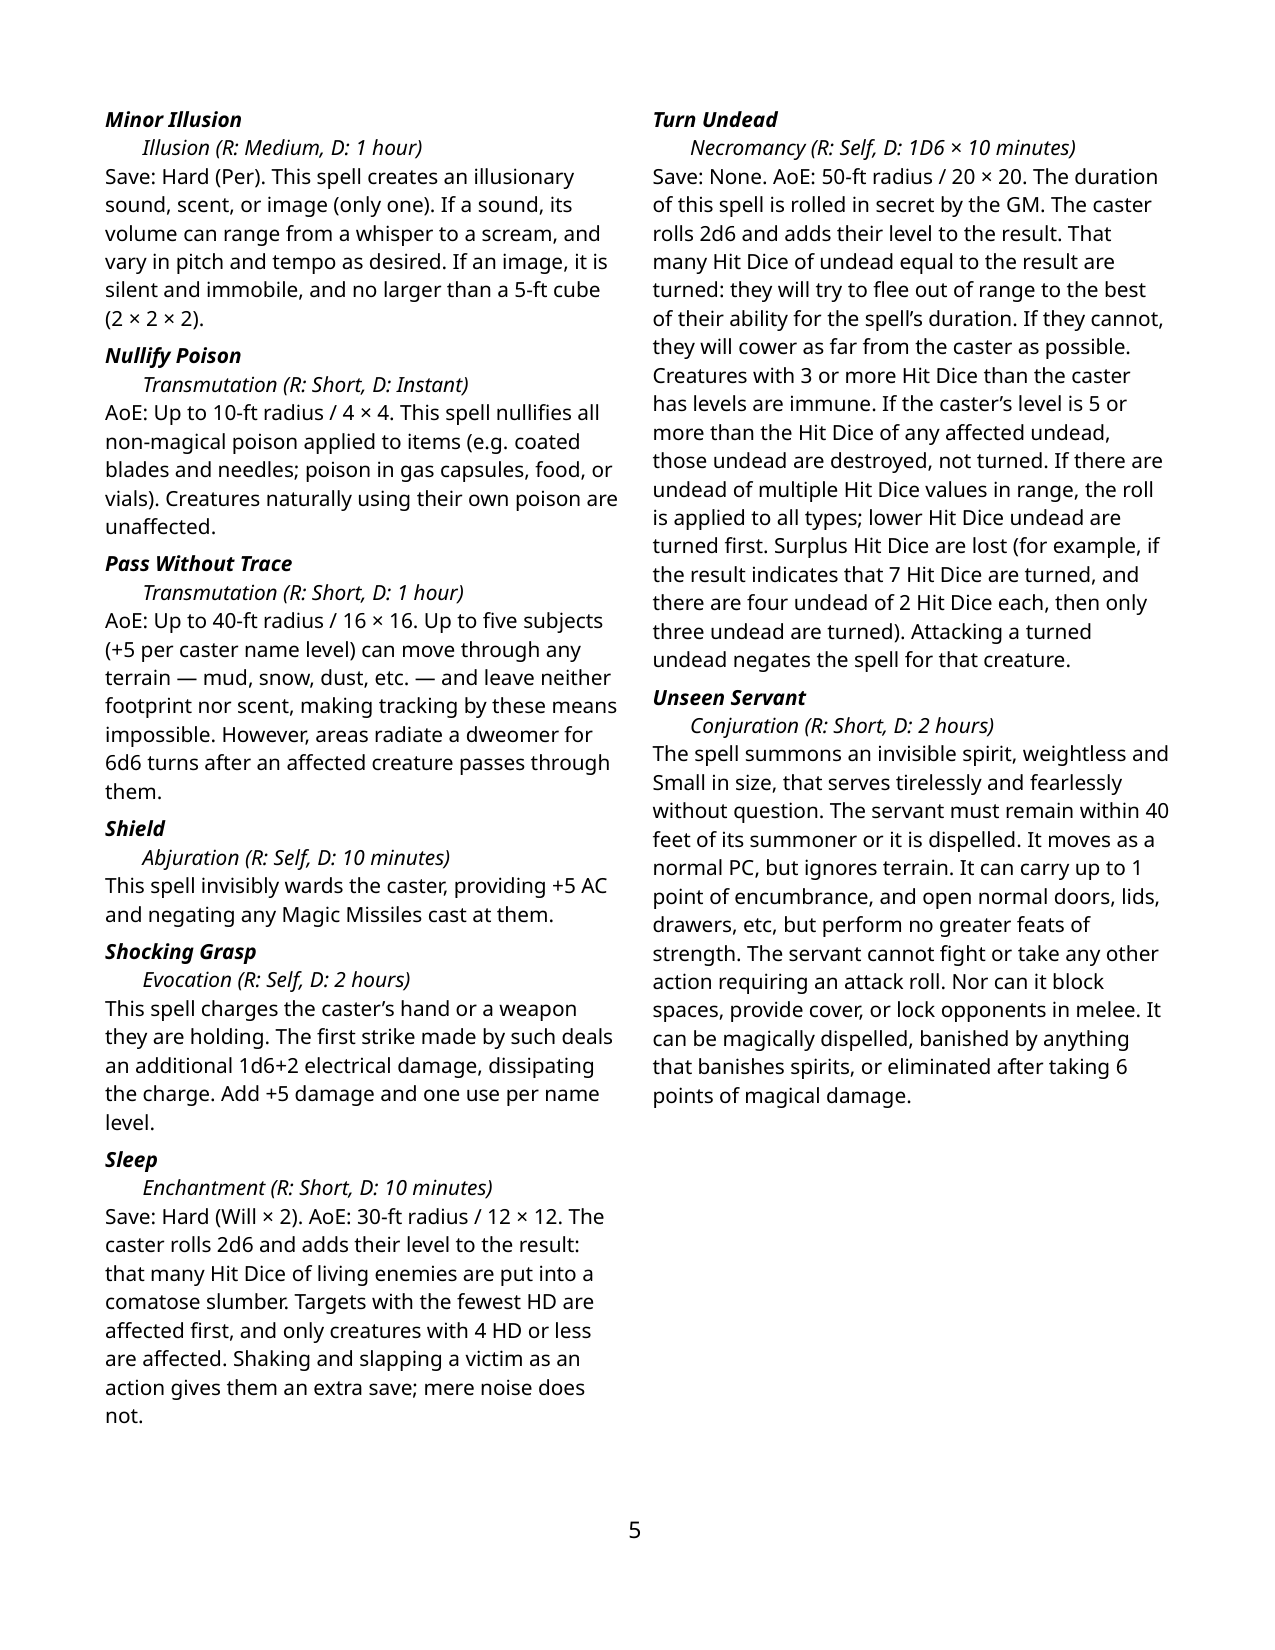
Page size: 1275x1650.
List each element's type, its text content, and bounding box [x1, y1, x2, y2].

subtitle Unseen Servant [652, 683, 1170, 711]
text Enchantment (R: Short, D: 10 minutes) Save: Hard (Will × 2). AoE: 30-ft radius / 12 × 12. The caster rolls 2d6 and adds their level to the result: that many Hit Dice of living enemies are put into a comatose slumber. Targets with the fewest HD are affected first, and only creatures with 4 HD or less are affected. Shaking and slapping a victim as an action gives them an extra save; mere noise does not. [105, 1173, 622, 1429]
subtitle Turn Undead [652, 105, 1170, 133]
text Abjuration (R: Self, D: 10 minutes) This spell invisibly wards the caster, providing +5 AC and negating any Magic Missiles cast at them. [105, 843, 622, 928]
subtitle Pass Without Trace [105, 549, 622, 578]
subtitle Minor Illusion [105, 105, 622, 133]
text Transmutation (R: Short, D: 1 hour) AoE: Up to 40-ft radius / 16 × 16. Up to five subjects (+5 per caster name level) can move through any terrain — mud, snow, dust, etc. — and leave neither footprint nor scent, making tracking by these means impossible. However, areas radiate a dweomer for 6d6 turns after an affected creature passes through them. [105, 578, 622, 805]
subtitle Sleep [105, 1145, 622, 1173]
subtitle Shocking Grasp [105, 937, 622, 966]
text Evocation (R: Self, D: 2 hours) This spell charges the caster’s hand or a weapon they are holding. The first strike made by such deals an additional 1d6+2 electrical damage, dissipating the charge. Add +5 damage and one use per name level. [105, 966, 622, 1136]
subtitle Nullify Poison [105, 341, 622, 370]
subtitle Shield [105, 814, 622, 843]
text Illusion (R: Medium, D: 1 hour) Save: Hard (Per). This spell creates an illusionary sound, scent, or image (only one). If a sound, its volume can range from a whisper to a scream, and vary in pitch and tempo as desired. If an image, it is silent and immobile, and no larger than a 5-ft cube (2 × 2 × 2). [105, 133, 622, 332]
text Transmutation (R: Short, D: Instant) AoE: Up to 10-ft radius / 4 × 4. This spell nullifies all non-magical poison applied to items (e.g. coated blades and needles; poison in gas capsules, food, or vials). Creatures naturally using their own poison are unaffected. [105, 370, 622, 541]
text Necromancy (R: Self, D: 1D6 × 10 minutes) Save: None. AoE: 50-ft radius / 20 × 20. The duration of this spell is rolled in secret by the GM. The caster rolls 2d6 and adds their level to the result. That many Hit Dice of undead equal to the result are turned: they will try to flee out of range to the best of their ability for the spell’s duration. If they cannot, they will cower as far from the caster as possible. Creatures with 3 or more Hit Dice than the caster has levels are immune. If the caster’s level is 5 or more than the Hit Dice of any affected undead, those undead are destroyed, not turned. If there are undead of multiple Hit Dice values in range, the roll is applied to all types; lower Hit Dice undead are turned first. Surplus Hit Dice are lost (for example, if the result indicates that 7 Hit Dice are turned, and there are four undead of 2 Hit Dice each, then only three undead are turned). Attacking a turned undead negates the spell for that creature. [652, 133, 1170, 674]
text Conjuration (R: Short, D: 2 hours) The spell summons an invisible spirit, weightless and Small in size, that serves tirelessly and fearlessly without question. The servant must remain within 40 feet of its summoner or it is dispelled. It moves as a normal PC, but ignores terrain. It can carry up to 1 point of encumbrance, and open normal doors, lids, drawers, etc, but perform no greater feats of strength. The servant cannot fight or take any other action requiring an attack roll. Nor can it block spaces, provide cover, or lock opponents in melee. It can be magically dispelled, banished by anything that banishes spirits, or eliminated after taking 6 points of magical damage. [652, 711, 1170, 1109]
